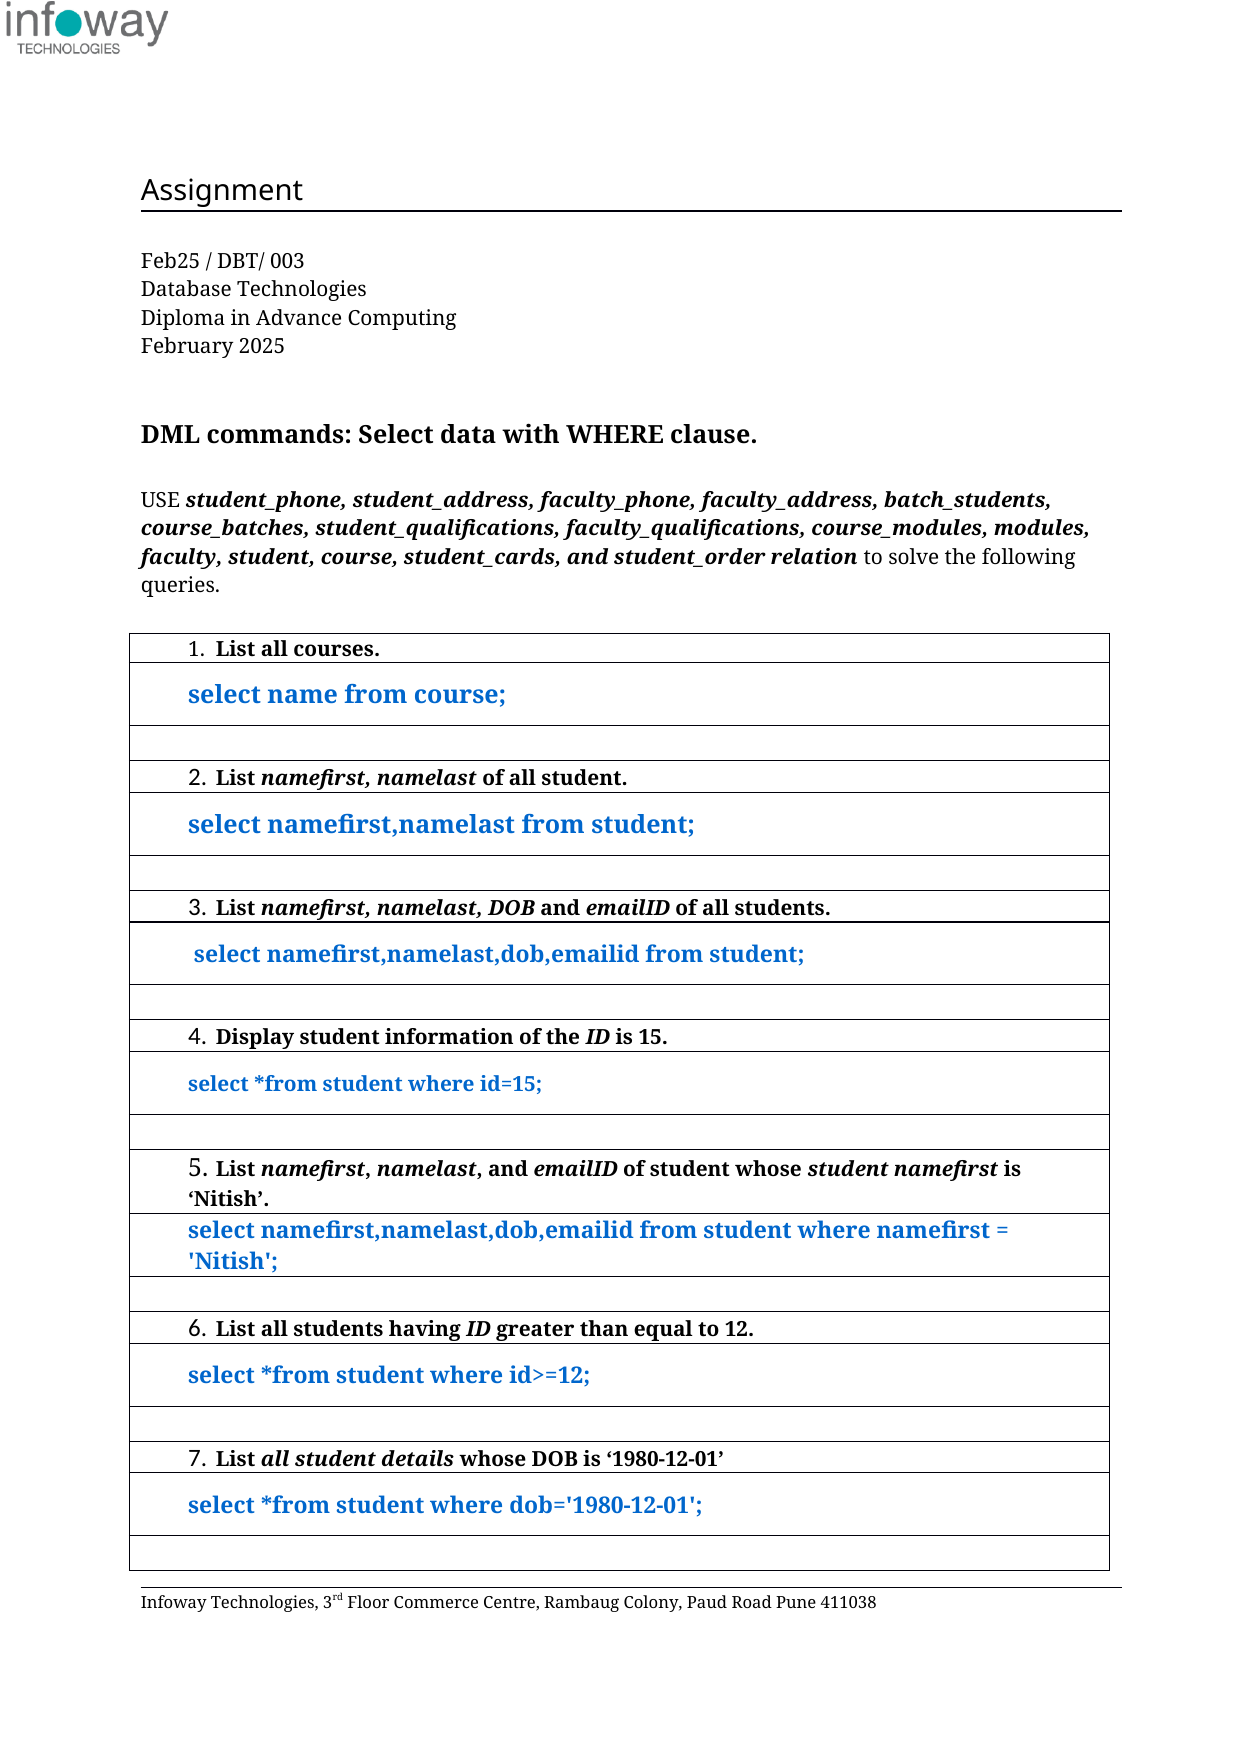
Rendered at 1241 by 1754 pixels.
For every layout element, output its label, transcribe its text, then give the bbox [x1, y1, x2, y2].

table_cell [130, 1536, 1109, 1570]
table_cell List namefirst, namelast of all student. [130, 761, 1109, 792]
table_cell List namefirst, namelast, DOB and emailID of all students. [130, 891, 1109, 921]
table_cell [130, 856, 1109, 890]
picture [0, 0, 171, 57]
text Feb25 / DBT/ 003 [141, 246, 1122, 274]
text DML commands: Select data with WHERE clause. [141, 417, 1122, 451]
table_cell [130, 985, 1109, 1019]
table_cell select *from student where dob='1980-12-01'; [130, 1473, 1109, 1535]
table_cell select name from course; [130, 663, 1109, 725]
table_cell [130, 1277, 1109, 1311]
table_cell List all students having ID greater than equal to 12. [130, 1312, 1109, 1343]
table_cell select namefirst,namelast from student; [130, 793, 1109, 855]
table_cell select *from student where id=15; [130, 1052, 1109, 1114]
text Database Technologies [141, 274, 1122, 303]
table_cell select namefirst,namelast,dob,emailid from student where namefirst = 'Nitish'; [130, 1214, 1109, 1276]
table_cell select *from student where id>=12; [130, 1344, 1109, 1406]
table_cell List all student details whose DOB is ‘1980-12-01’ [130, 1442, 1109, 1472]
table_cell [130, 726, 1109, 760]
text Diploma in Advance Computing [141, 303, 1122, 331]
table_cell Display student information of the ID is 15. [130, 1020, 1109, 1051]
table_cell [130, 1407, 1109, 1441]
table_cell select namefirst,namelast,dob,emailid from student; [130, 923, 1109, 984]
text February 2025 [141, 331, 1122, 360]
text Assignment [141, 169, 1122, 210]
table_cell [130, 1115, 1109, 1149]
text USE student_phone, student_address, faculty_phone, faculty_address, batch_students, course_batches, student_qualifications, faculty_qualifications, course_modules, modules, faculty, student, course, student_cards, and student_order relation to solve the following queries. [141, 485, 1122, 599]
table_header List all courses. [130, 634, 1109, 662]
table_cell List namefirst, namelast, and emailID of student whose student namefirst is ‘Nitish’. [130, 1150, 1109, 1212]
